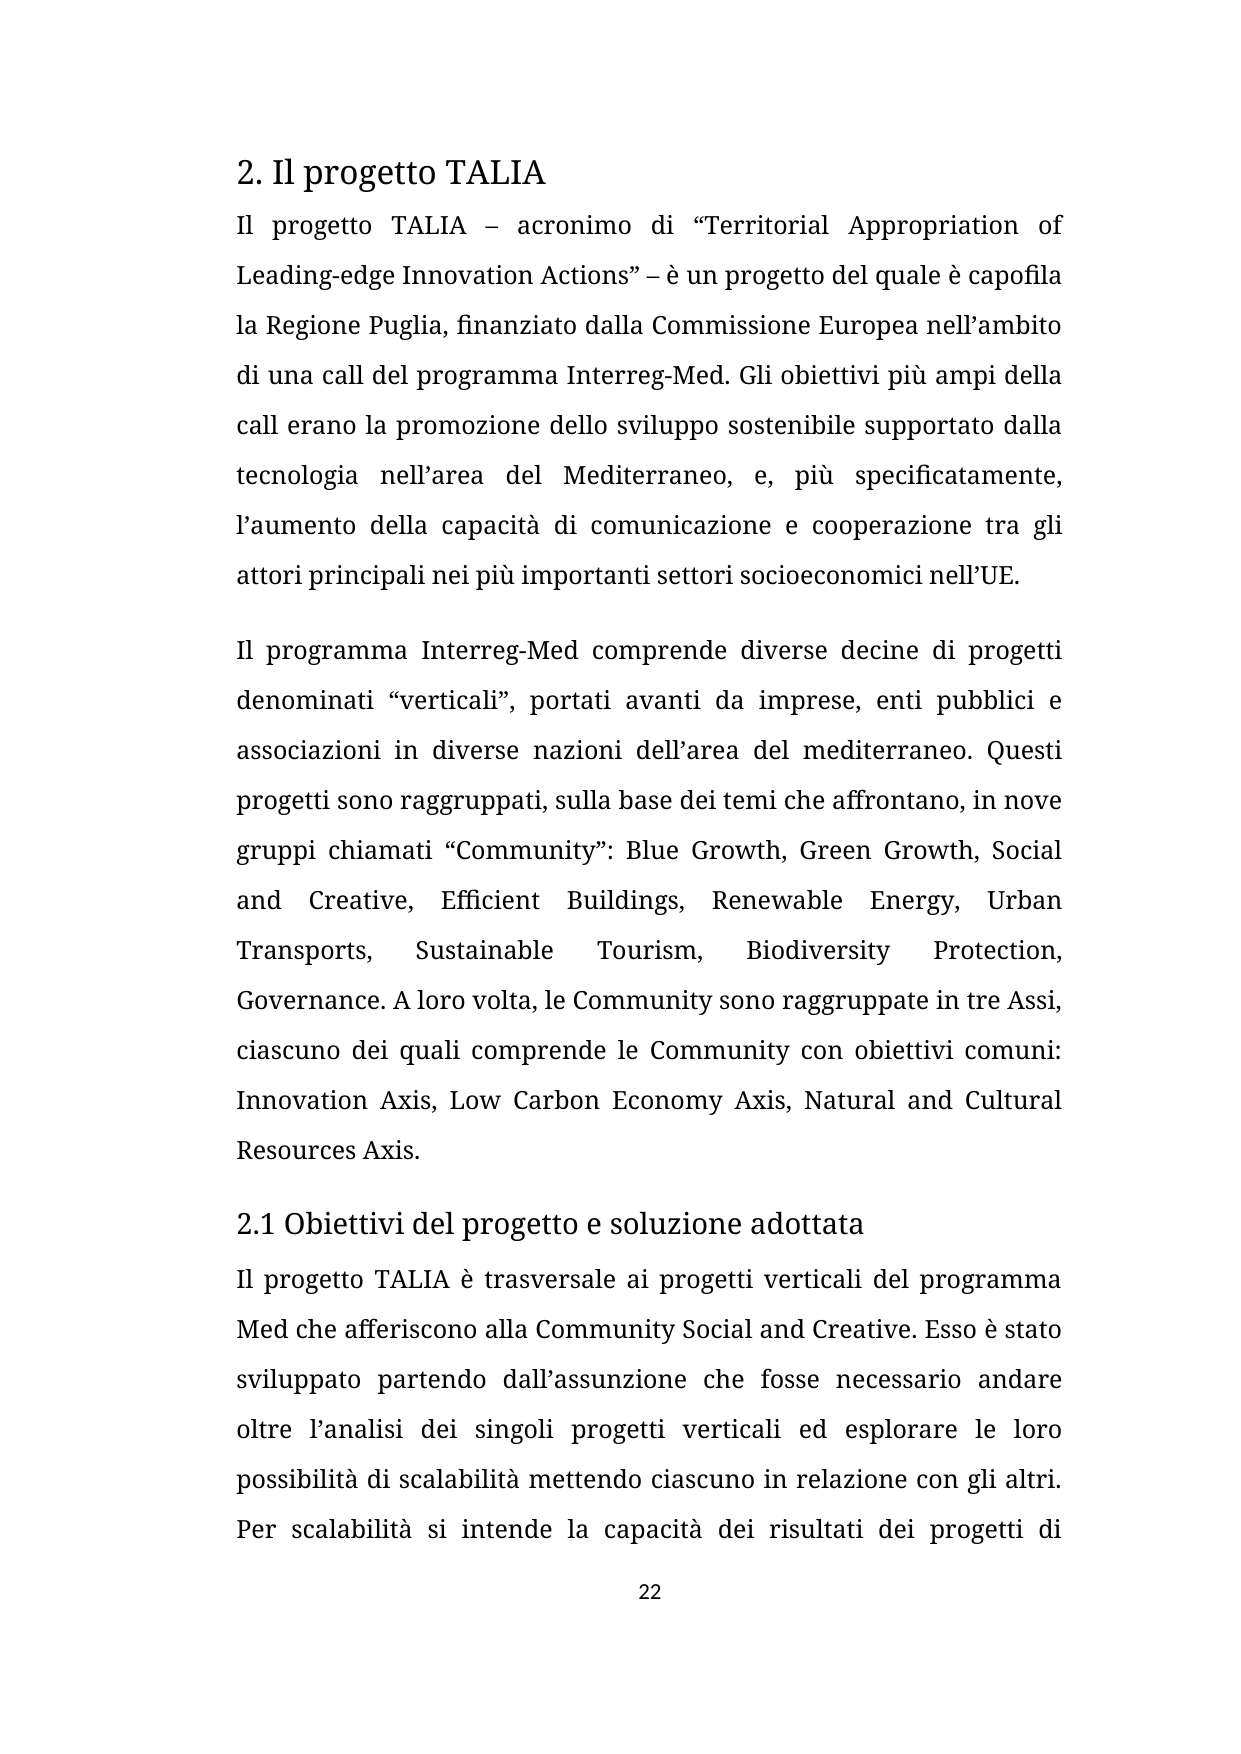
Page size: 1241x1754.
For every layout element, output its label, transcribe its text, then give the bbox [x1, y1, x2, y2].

text Il progetto TALIA è trasversale ai progetti verticali del programma Med che afferiscono alla Community Social and Creative. Esso è stato sviluppato partendo dall’assunzione che fosse necessario andare oltre l’analisi dei singoli progetti verticali ed esplorare le loro possibilità di scalabilità mettendo ciascuno in relazione con gli altri. Per scalabilità si intende la capacità dei risultati dei progetti di [236, 1249, 1063, 1549]
text 2.1 Obiettivi del progetto e soluzione adottata [236, 1195, 1063, 1245]
subtitle 2. Il progetto TALIA [236, 145, 1063, 195]
text Il progetto TALIA – acronimo di “Territorial Appropriation of Leading-edge Innovation Actions” – è un progetto del quale è capofila la Regione Puglia, finanziato dalla Commissione Europea nell’ambito di una call del programma Interreg-Med. Gli obiettivi più ampi della call erano la promozione dello sviluppo sostenibile supportato dalla tecnologia nell’area del Mediterraneo, e, più specificatamente, l’aumento della capacità di comunicazione e cooperazione tra gli attori principali nei più importanti settori socioeconomici nell’UE. [236, 195, 1063, 595]
text Il programma Interreg-Med comprende diverse decine di progetti denominati “verticali”, portati avanti da imprese, enti pubblici e associazioni in diverse nazioni dell’area del mediterraneo. Questi progetti sono raggruppati, sulla base dei temi che affrontano, in nove gruppi chiamati “Community”: Blue Growth, Green Growth, Social and Creative, Efficient Buildings, Renewable Energy, Urban Transports, Sustainable Tourism, Biodiversity Protection, Governance. A loro volta, le Community sono raggruppate in tre Assi, ciascuno dei quali comprende le Community con obiettivi comuni: Innovation Axis, Low Carbon Economy Axis, Natural and Cultural Resources Axis. [236, 620, 1063, 1170]
